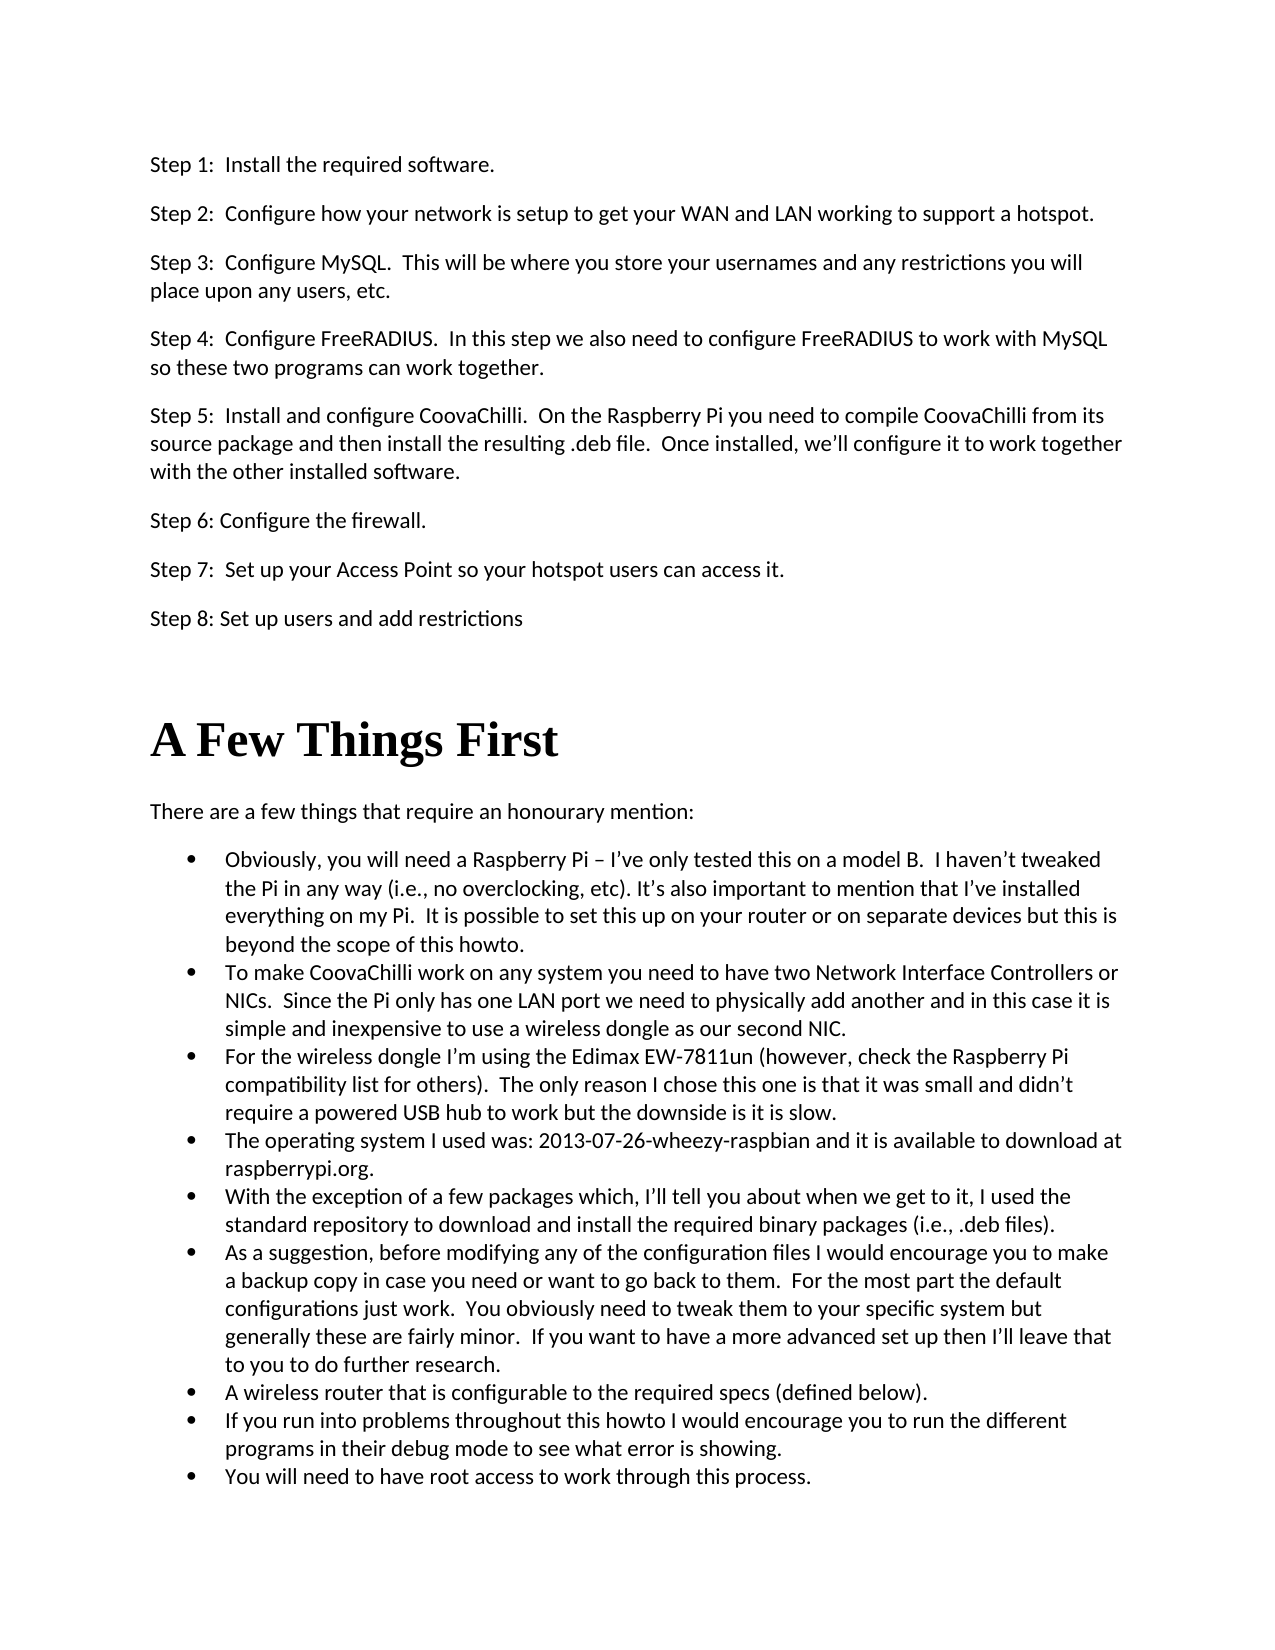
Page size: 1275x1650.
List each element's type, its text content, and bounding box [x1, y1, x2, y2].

text Step 3: Configure MySQL. This will be where you store your usernames and any restrictions you will place upon any users, etc. [150, 248, 1125, 304]
subtitle A Few Things First [150, 710, 1125, 768]
text Step 1: Install the required software. [150, 150, 1125, 178]
text Step 8: Set up users and add restrictions [150, 604, 1125, 632]
list A wireless router that is configurable to the required specs (defined below). [187, 1378, 1125, 1406]
list Obviously, you will need a Raspberry Pi – I’ve only tested this on a model B. I haven’t tweaked the Pi in any way (i.e., no overclocking, etc). It’s also important to mention that I’ve installed everything on my Pi. It is possible to set this up on your router or on separate devices but this is beyond the scope of this howto. [187, 846, 1125, 958]
text Step 2: Configure how your network is setup to get your WAN and LAN working to support a hotspot. [150, 199, 1125, 227]
text There are a few things that require an honourary mention: [150, 797, 1125, 825]
list To make CoovaChilli work on any system you need to have two Network Interface Controllers or NICs. Since the Pi only has one LAN port we need to physically add another and in this case it is simple and inexpensive to use a wireless dongle as our second NIC. [187, 958, 1125, 1042]
text Step 6: Configure the firewall. [150, 506, 1125, 534]
text Step 5: Install and configure CoovaChilli. On the Raspberry Pi you need to compile CoovaChilli from its source package and then install the resulting .deb file. Once installed, we’ll configure it to work together with the other installed software. [150, 401, 1125, 486]
text Step 4: Configure FreeRADIUS. In this step we also need to configure FreeRADIUS to work with MySQL so these two programs can work together. [150, 324, 1125, 381]
list As a suggestion, before modifying any of the configuration files I would encourage you to make a backup copy in case you need or want to go back to them. For the most part the default configurations just work. You obviously need to tweak them to your specific system but generally these are fairly minor. If you want to have a more advanced set up then I’ll leave that to you to do further research. [187, 1238, 1125, 1378]
list The operating system I used was: 2013-07-26-wheezy-raspbian and it is available to download at raspberrypi.org. [187, 1126, 1125, 1182]
list If you run into problems throughout this howto I would encourage you to run the different programs in their debug mode to see what error is showing. [187, 1406, 1125, 1462]
list For the wireless dongle I’m using the Edimax EW-7811un (however, check the Raspberry Pi compatibility list for others). The only reason I chose this one is that it was small and didn’t require a powered USB hub to work but the downside is it is slow. [187, 1042, 1125, 1126]
text Step 7: Set up your Access Point so your hotspot users can access it. [150, 555, 1125, 583]
list With the exception of a few packages which, I’ll tell you about when we get to it, I used the standard repository to download and install the required binary packages (i.e., .deb files). [187, 1182, 1125, 1238]
list You will need to have root access to work through this process. [187, 1462, 1125, 1490]
